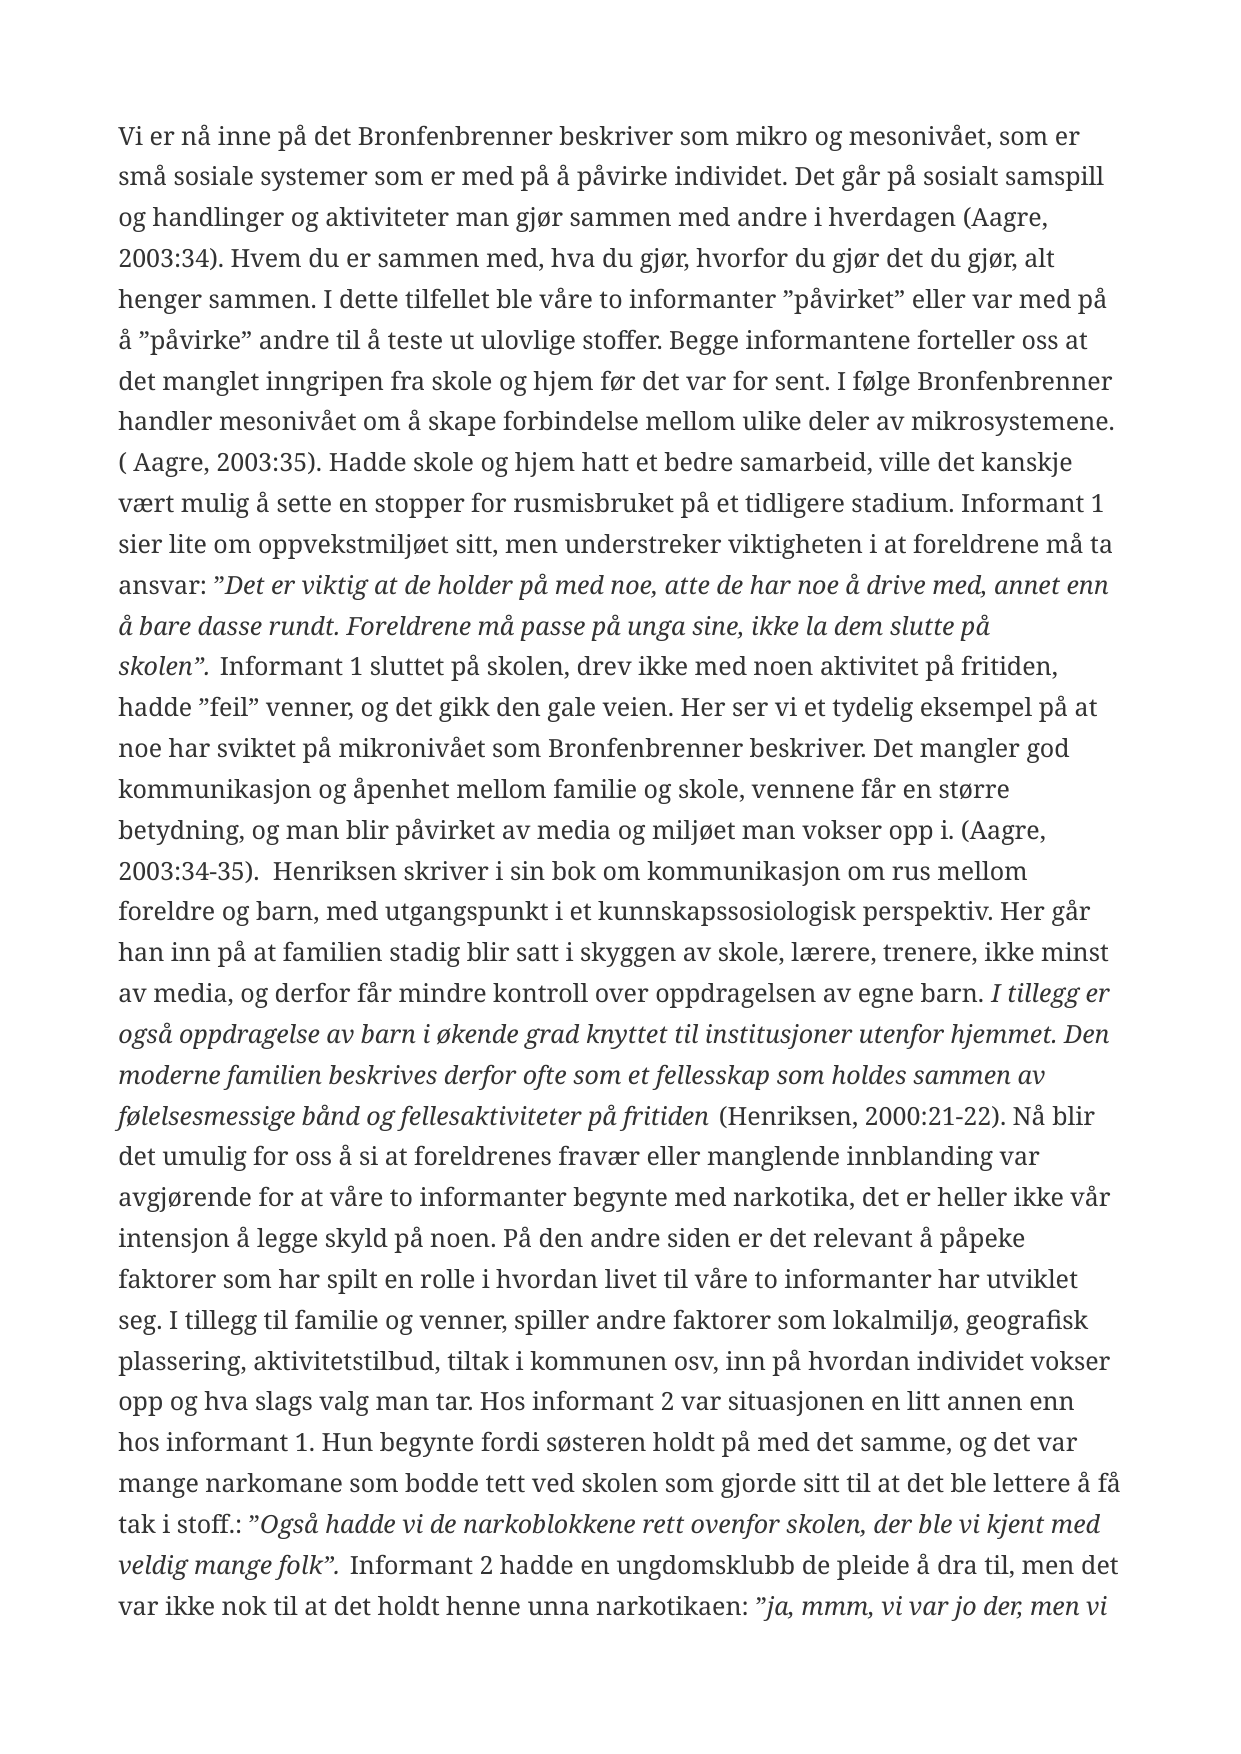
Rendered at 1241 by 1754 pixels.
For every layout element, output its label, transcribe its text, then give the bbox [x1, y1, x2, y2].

text Vi er nå inne på det Bronfenbrenner beskriver som mikro og mesonivået, som er små sosiale systemer som er med på å påvirke individet. Det går på sosialt samspill og handlinger og aktiviteter man gjør sammen med andre i hverdagen (Aagre, 2003:34). Hvem du er sammen med, hva du gjør, hvorfor du gjør det du gjør, alt henger sammen. I dette tilfellet ble våre to informanter ”påvirket” eller var med på å ”påvirke” andre til å teste ut ulovlige stoffer. Begge informantene forteller oss at det manglet inngripen fra skole og hjem før det var for sent. I følge Bronfenbrenner handler mesonivået om å skape forbindelse mellom ulike deler av mikrosystemene. ( Aagre, 2003:35). Hadde skole og hjem hatt et bedre samarbeid, ville det kanskje vært mulig å sette en stopper for rusmisbruket på et tidligere stadium. Informant 1 sier lite om oppvekstmiljøet sitt, men understreker viktigheten i at foreldrene må ta ansvar: ”Det er viktig at de holder på med noe, atte de har noe å drive med, annet enn å bare dasse rundt. Foreldrene må passe på unga sine, ikke la dem slutte på skolen”. Informant 1 sluttet på skolen, drev ikke med noen aktivitet på fritiden, hadde ”feil” venner, og det gikk den gale veien. Her ser vi et tydelig eksempel på at noe har sviktet på mikronivået som Bronfenbrenner beskriver. Det mangler god kommunikasjon og åpenhet mellom familie og skole, vennene får en større betydning, og man blir påvirket av media og miljøet man vokser opp i. (Aagre, 2003:34-35). Henriksen skriver i sin bok om kommunikasjon om rus mellom foreldre og barn, med utgangspunkt i et kunnskapssosiologisk perspektiv. Her går han inn på at familien stadig blir satt i skyggen av skole, lærere, trenere, ikke minst av media, og derfor får mindre kontroll over oppdragelsen av egne barn. I tillegg er også oppdragelse av barn i økende grad knyttet til institusjoner utenfor hjemmet. Den moderne familien beskrives derfor ofte som et fellesskap som holdes sammen av følelsesmessige bånd og fellesaktiviteter på fritiden (Henriksen, 2000:21-22). Nå blir det umulig for oss å si at foreldrenes fravær eller manglende innblanding var avgjørende for at våre to informanter begynte med narkotika, det er heller ikke vår intensjon å legge skyld på noen. På den andre siden er det relevant å påpeke faktorer som har spilt en rolle i hvordan livet til våre to informanter har utviklet seg. I tillegg til familie og venner, spiller andre faktorer som lokalmiljø, geografisk plassering, aktivitetstilbud, tiltak i kommunen osv, inn på hvordan individet vokser opp og hva slags valg man tar. Hos informant 2 var situasjonen en litt annen enn hos informant 1. Hun begynte fordi søsteren holdt på med det samme, og det var mange narkomane som bodde tett ved skolen som gjorde sitt til at det ble lettere å få tak i stoff.: ”Også hadde vi de narkoblokkene rett ovenfor skolen, der ble vi kjent med veldig mange folk”. Informant 2 hadde en ungdomsklubb de pleide å dra til, men det var ikke nok til at det holdt henne unna narkotikaen: ”ja, mmm, vi var jo der, men vi [118, 118, 1122, 1622]
